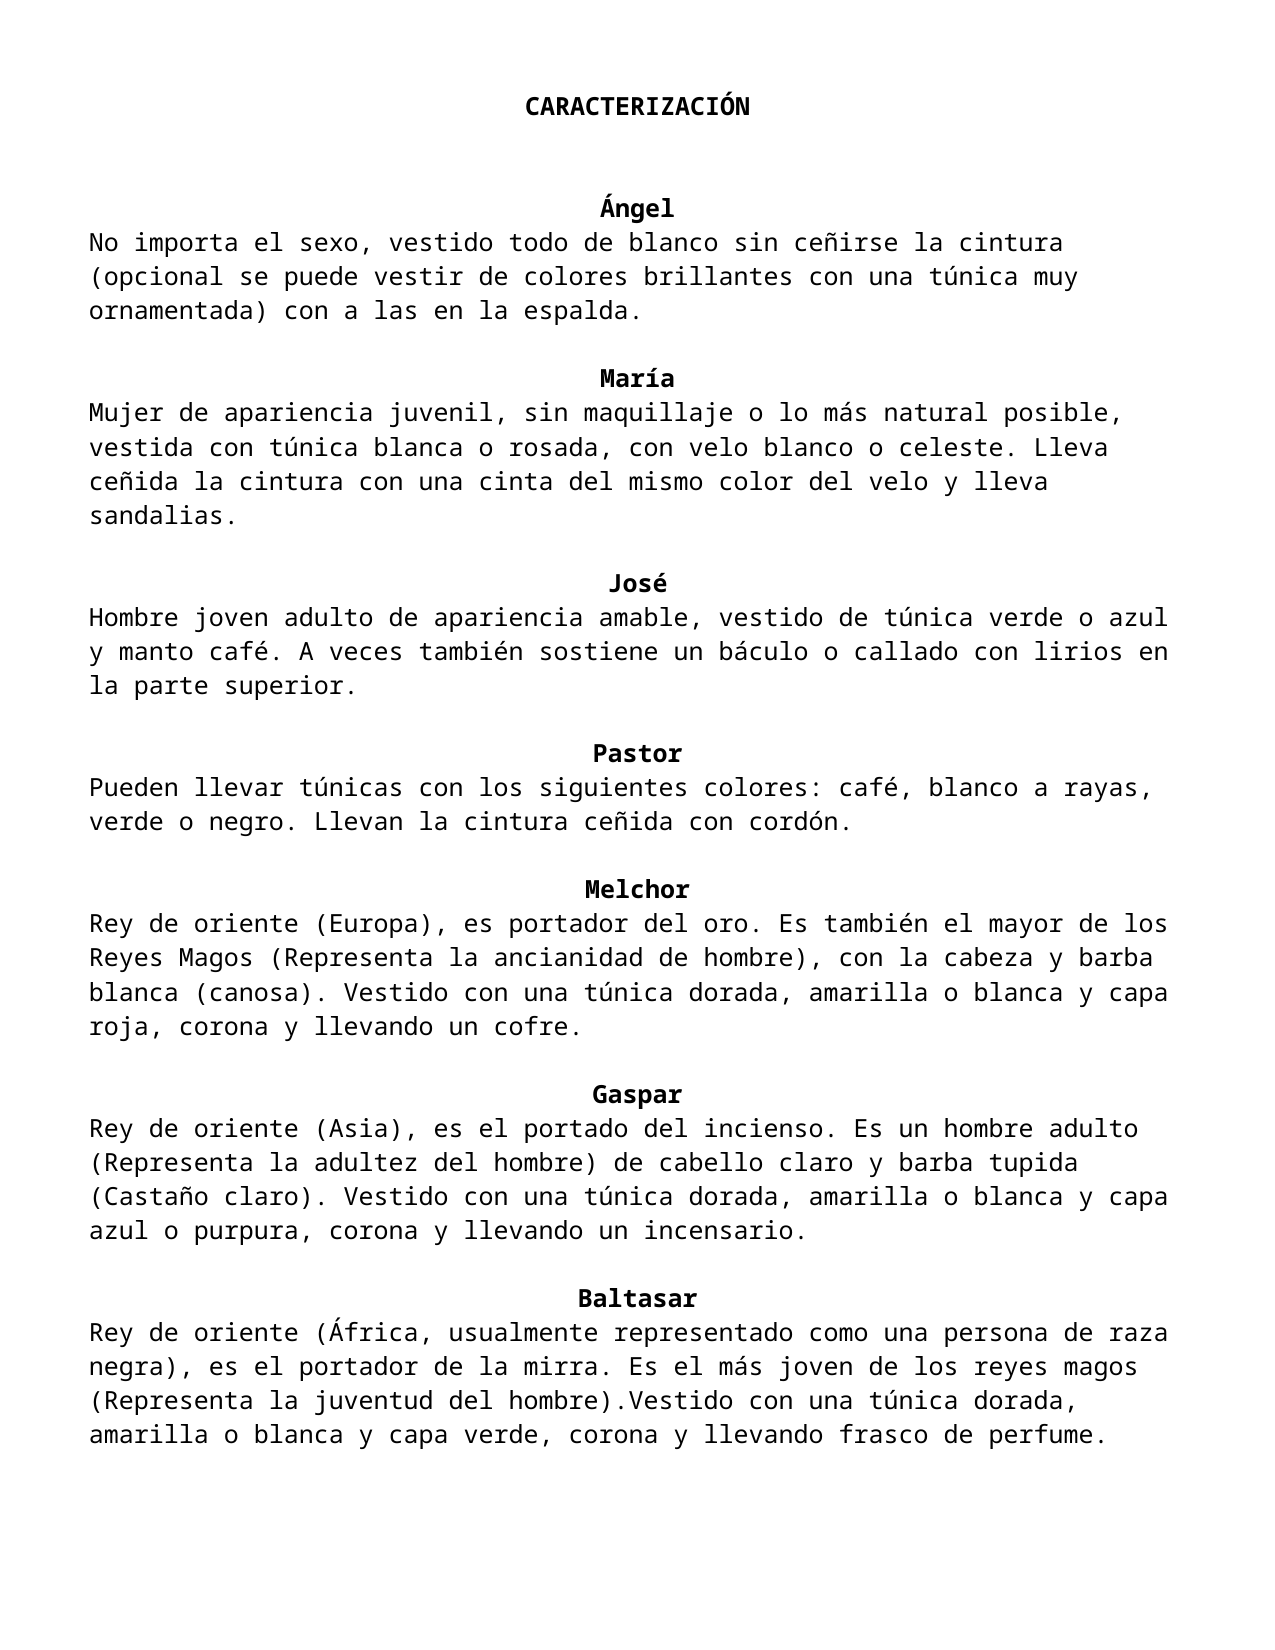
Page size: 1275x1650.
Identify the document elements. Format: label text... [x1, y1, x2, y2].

text CARACTERIZACIÓN [88, 88, 1186, 123]
text María [88, 361, 1186, 395]
text Ángel [88, 191, 1186, 225]
text Pastor [88, 736, 1186, 770]
text Mujer de apariencia juvenil, sin maquillaje o lo más natural posible, vestida con túnica blanca o rosada, con velo blanco o celeste. Lleva ceñida la cintura con una cinta del mismo color del velo y lleva sandalias. [88, 395, 1186, 531]
text Gaspar [88, 1076, 1186, 1110]
text Pueden llevar túnicas con los siguientes colores: café, blanco a rayas, verde o negro. Llevan la cintura ceñida con cordón. [88, 770, 1186, 838]
text Rey de oriente (Asia), es el portado del incienso. Es un hombre adulto (Representa la adultez del hombre) de cabello claro y barba tupida (Castaño claro). Vestido con una túnica dorada, amarilla o blanca y capa azul o purpura, corona y llevando un incensario. [88, 1110, 1186, 1247]
text Baltasar [88, 1281, 1186, 1315]
text José [88, 565, 1186, 599]
text Rey de oriente (África, usualmente representado como una persona de raza negra), es el portador de la mirra. Es el más joven de los reyes magos (Representa la juventud del hombre).Vestido con una túnica dorada, amarilla o blanca y capa verde, corona y llevando frasco de perfume. [88, 1315, 1186, 1451]
text Hombre joven adulto de apariencia amable, vestido de túnica verde o azul y manto café. A veces también sostiene un báculo o callado con lirios en la parte superior. [88, 599, 1186, 702]
text Melchor [88, 872, 1186, 906]
text Rey de oriente (Europa), es portador del oro. Es también el mayor de los Reyes Magos (Representa la ancianidad de hombre), con la cabeza y barba blanca (canosa). Vestido con una túnica dorada, amarilla o blanca y capa roja, corona y llevando un cofre. [88, 906, 1186, 1042]
text No importa el sexo, vestido todo de blanco sin ceñirse la cintura (opcional se puede vestir de colores brillantes con una túnica muy ornamentada) con a las en la espalda. [88, 225, 1186, 327]
